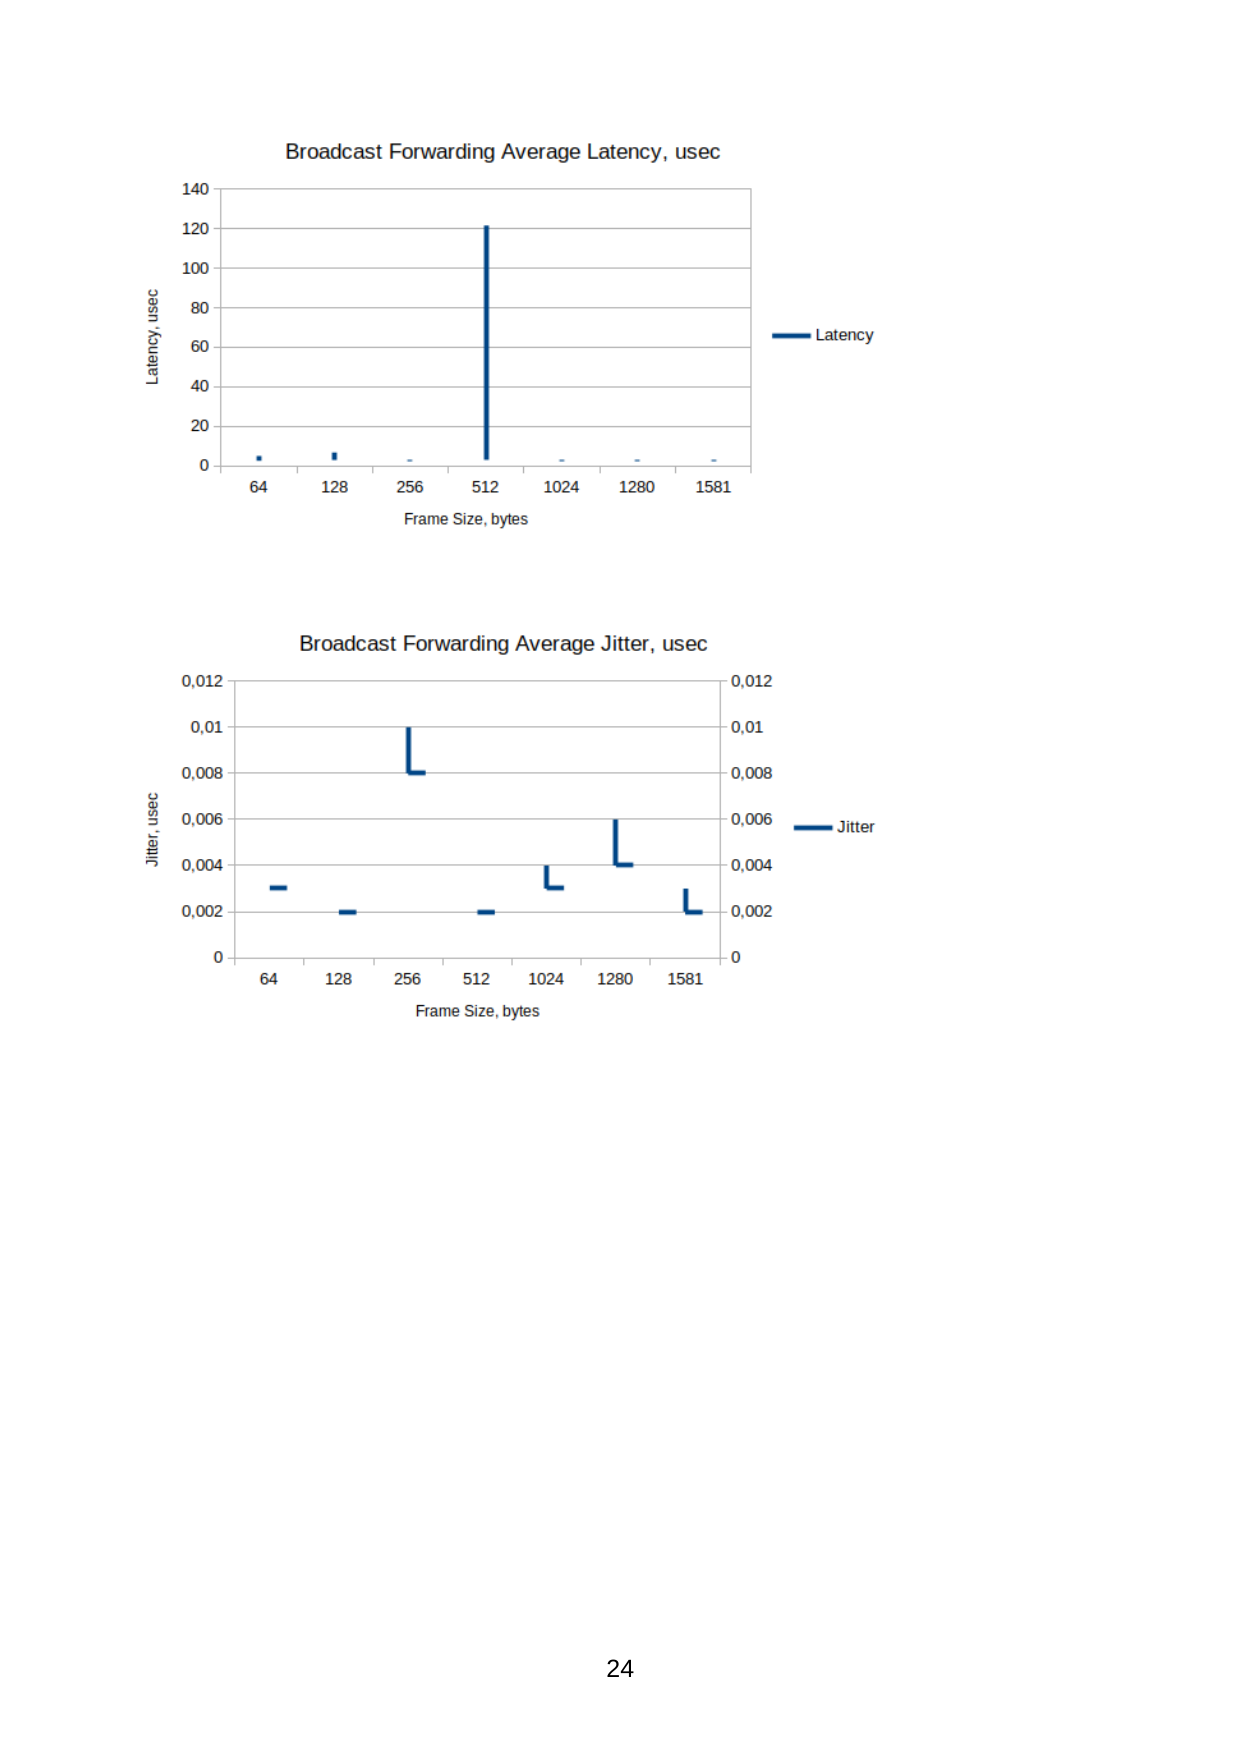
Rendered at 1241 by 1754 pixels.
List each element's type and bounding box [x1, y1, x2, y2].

picture [118, 610, 891, 1046]
picture [118, 118, 891, 554]
